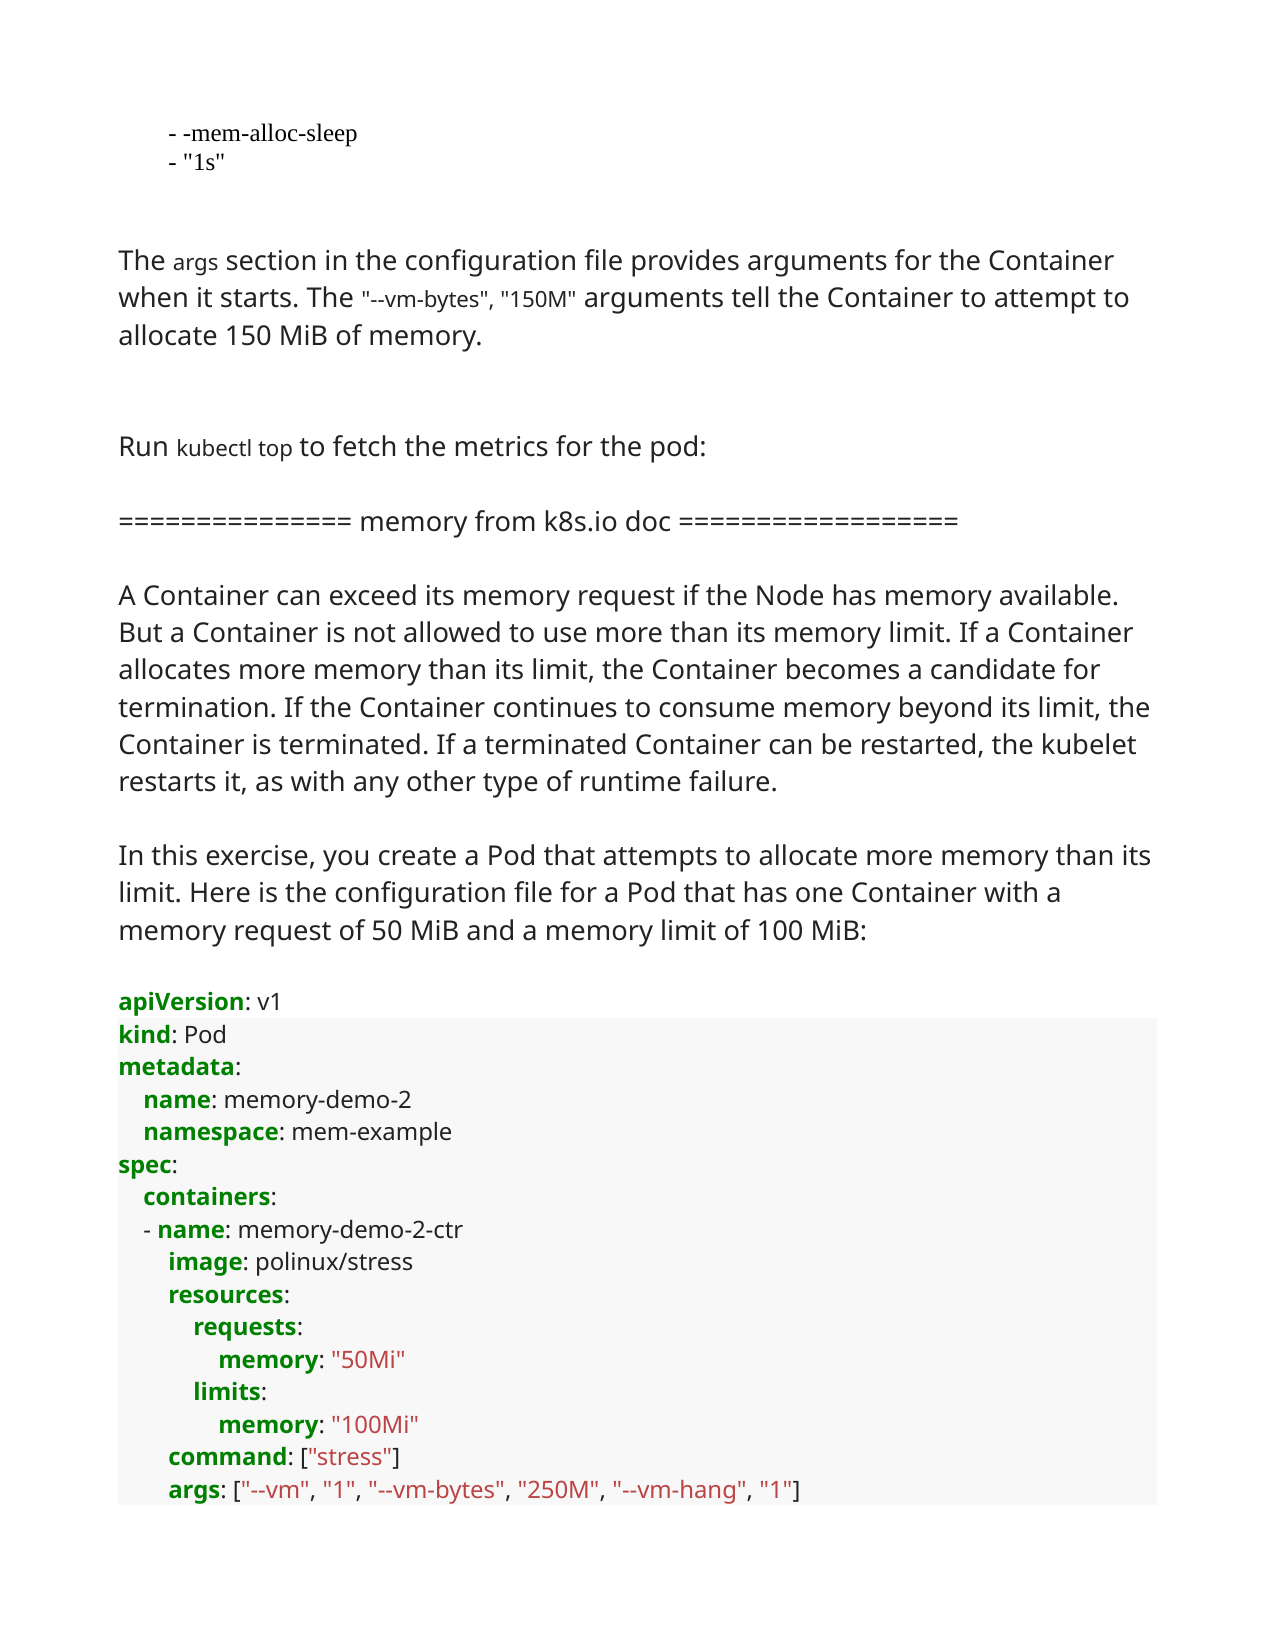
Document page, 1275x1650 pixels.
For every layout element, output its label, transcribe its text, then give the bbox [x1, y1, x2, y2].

text The args section in the configuration file provides arguments for the Container when it starts. The "--vm-bytes", "150M" arguments tell the Container to attempt to allocate 150 MiB of memory. [118, 242, 1157, 353]
text apiVersion: v1 [118, 985, 1157, 1018]
text args: ["--vm", "1", "--vm-bytes", "250M", "--vm-hang", "1"] [118, 1473, 1157, 1505]
text =============== memory from k8s.io doc ================== [118, 502, 1157, 539]
text image: polinux/stress [118, 1245, 1157, 1278]
text - "1s" [118, 147, 1157, 176]
text memory: "50Mi" [118, 1343, 1157, 1375]
text limits: [118, 1375, 1157, 1408]
text command: ["stress"] [118, 1440, 1157, 1473]
text metadata: [118, 1050, 1157, 1083]
text name: memory-demo-2 [118, 1083, 1157, 1115]
text A Container can exceed its memory request if the Node has memory available. But a Container is not allowed to use more than its memory limit. If a Container allocates more memory than its limit, the Container becomes a candidate for termination. If the Container continues to consume memory beyond its limit, the Container is terminated. If a terminated Container can be restarted, the kubelet restarts it, as with any other type of runtime failure. [118, 576, 1157, 799]
text memory: "100Mi" [118, 1408, 1157, 1440]
text namespace: mem-example [118, 1115, 1157, 1148]
text kind: Pod [118, 1018, 1157, 1050]
text resources: [118, 1278, 1157, 1310]
text - name: memory-demo-2-ctr [118, 1213, 1157, 1245]
text spec: [118, 1148, 1157, 1180]
text requests: [118, 1310, 1157, 1343]
text Run kubectl top to fetch the metrics for the pod: [118, 427, 1157, 465]
text containers: [118, 1180, 1157, 1213]
text - -mem-alloc-sleep [118, 118, 1157, 147]
text In this exercise, you create a Pod that attempts to allocate more memory than its limit. Here is the configuration file for a Pod that has one Container with a memory request of 50 MiB and a memory limit of 100 MiB: [118, 837, 1157, 948]
